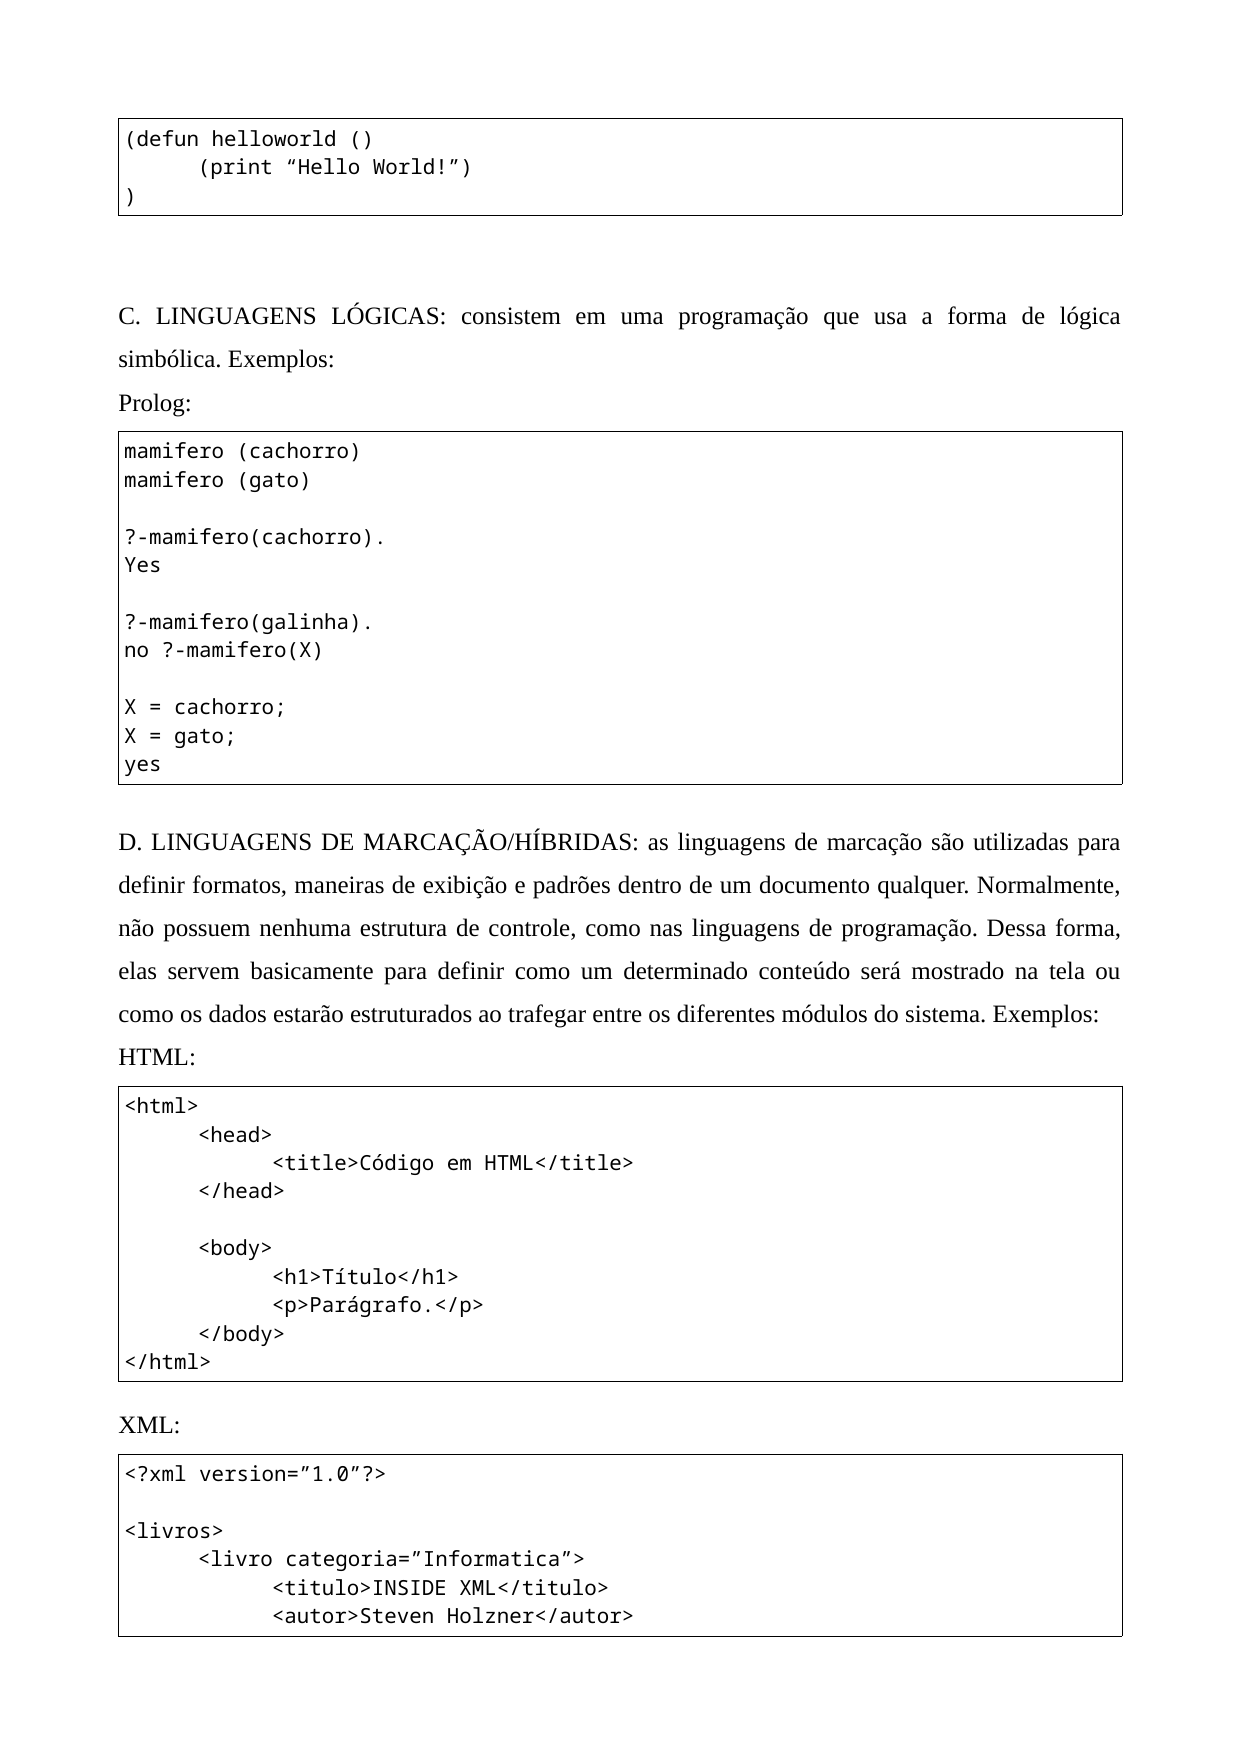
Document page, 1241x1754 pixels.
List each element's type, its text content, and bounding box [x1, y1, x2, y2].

table_header mamifero (cachorro) mamifero (gato) ?-mamifero(cachorro). Yes ?-mamifero(galinha). no ?-mamifero(X) X = cachorro; X = gato; yes [119, 432, 1122, 783]
text HTML: [118, 1042, 1122, 1071]
text Prolog: [118, 388, 1122, 416]
text XML: [118, 1410, 1122, 1439]
text D. LINGUAGENS DE MARCAÇÃO/HÍBRIDAS: as linguagens de marcação são utilizadas para definir formatos, maneiras de exibição e padrões dentro de um documento qualquer. Normalmente, não possuem nenhuma estrutura de controle, como nas linguagens de programação. Dessa forma, elas servem basicamente para definir como um determinado conteúdo será mostrado na tela ou como os dados estarão estruturados ao trafegar entre os diferentes módulos do sistema. Exemplos: [118, 827, 1122, 1028]
table_header (defun helloworld () (print “Hello World!”) ) [119, 119, 1122, 215]
table_header <?xml version=”1.0”?> <livros> <livro categoria=”Informatica”> <titulo>INSIDE XML</titulo> <autor>Steven Holzner</autor> [119, 1455, 1122, 1636]
text C. LINGUAGENS LÓGICAS: consistem em uma programação que usa a forma de lógica simbólica. Exemplos: [118, 301, 1122, 373]
table_header <html> <head> <title>Código em HTML</title> </head> <body> <h1>Título</h1> <p>Parágrafo.</p> </body> </html> [119, 1087, 1122, 1381]
